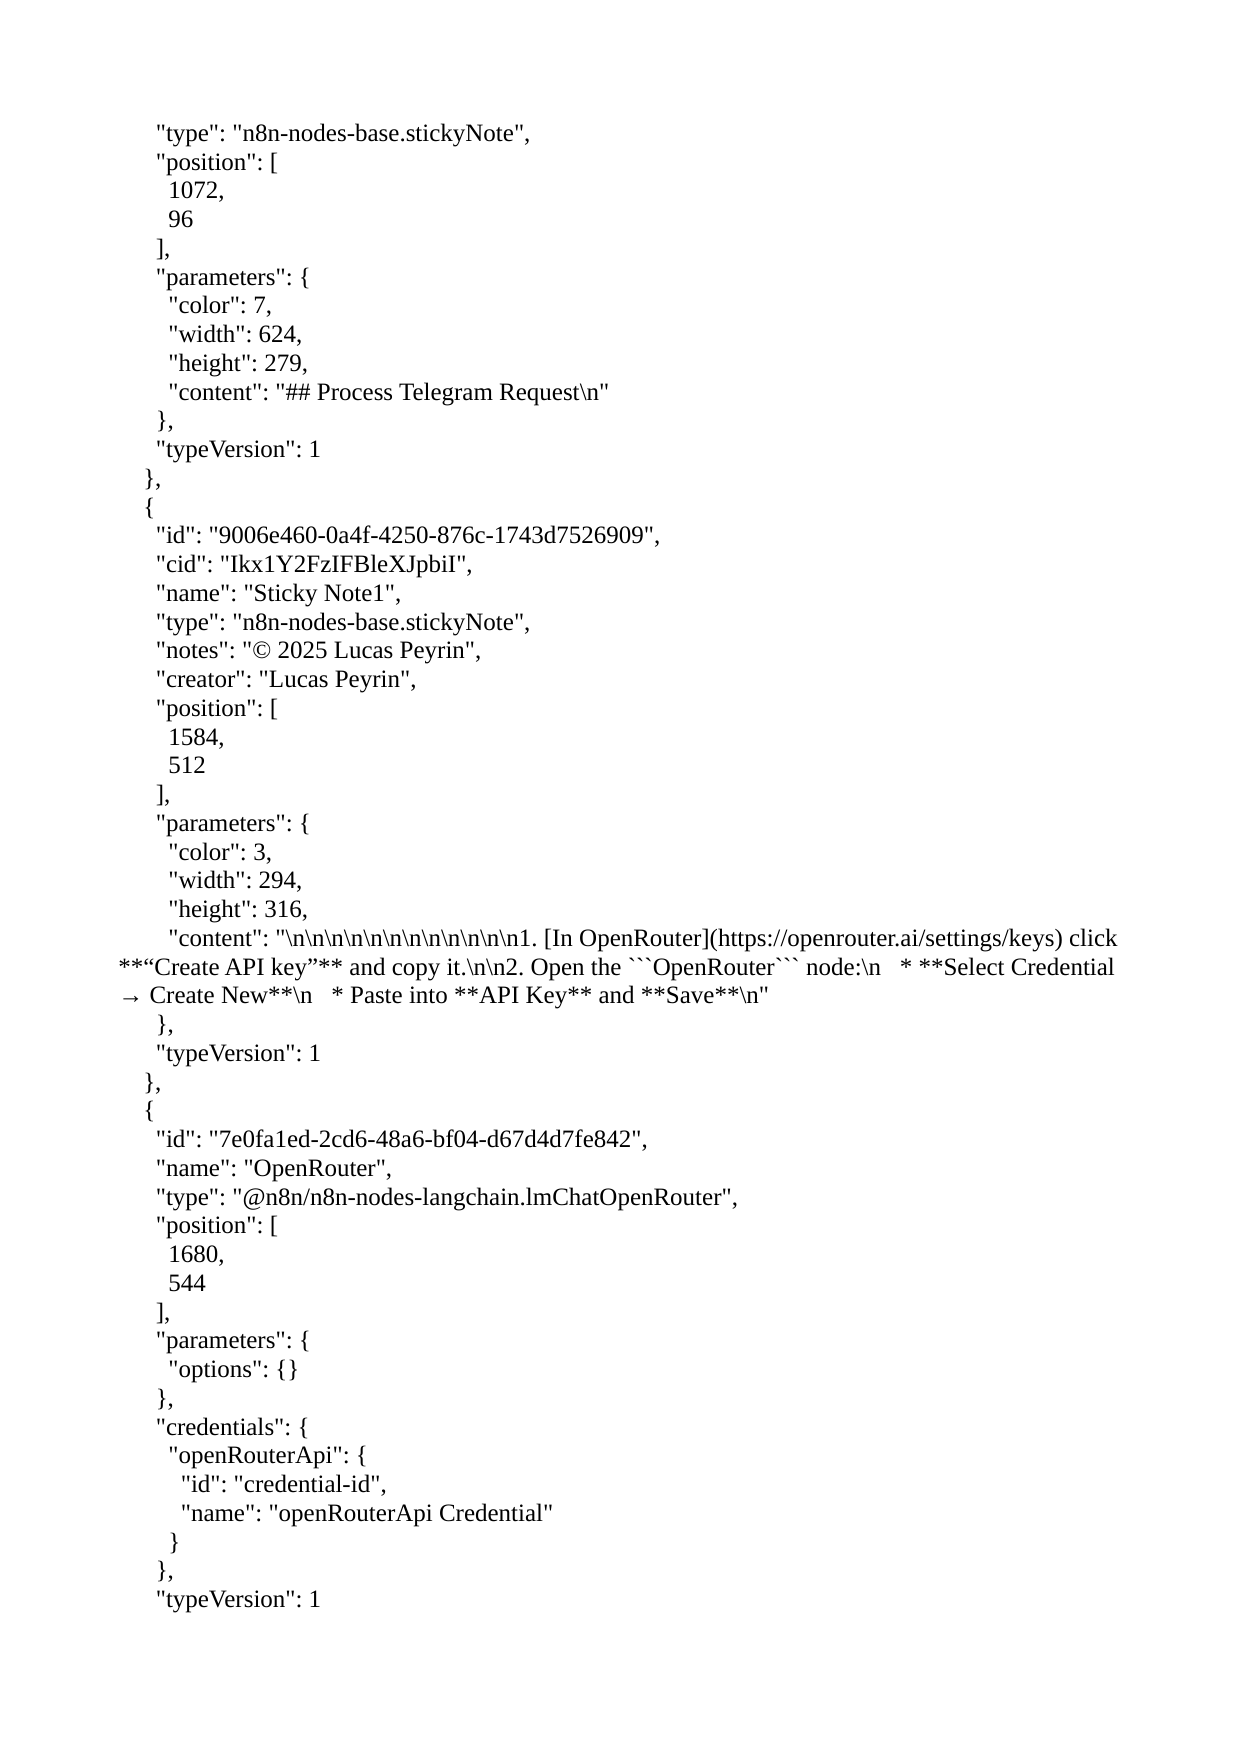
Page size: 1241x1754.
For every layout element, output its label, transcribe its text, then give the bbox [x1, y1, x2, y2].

text 1584, [118, 722, 1122, 751]
text "openRouterApi": { [118, 1441, 1122, 1469]
text { [118, 492, 1122, 521]
text "parameters": { [118, 808, 1122, 837]
text "type": "n8n-nodes-base.stickyNote", [118, 607, 1122, 636]
text }, [118, 1556, 1122, 1584]
text "height": 316, [118, 894, 1122, 923]
text }, [118, 406, 1122, 434]
text "name": "Sticky Note1", [118, 578, 1122, 607]
text }, [118, 1383, 1122, 1412]
text "content": "\n\n\n\n\n\n\n\n\n\n\n\n1. [In OpenRouter](https://openrouter.ai/settings/keys) click **“Create API key”** and copy it.\n\n2. Open the ```OpenRouter``` node:\n * **Select Credential → Create New**\n * Paste into **API Key** and **Save**\n" [118, 923, 1122, 1009]
text "content": "## Process Telegram Request\n" [118, 377, 1122, 406]
text "width": 624, [118, 319, 1122, 348]
text 512 [118, 751, 1122, 779]
text }, [118, 1067, 1122, 1096]
text ], [118, 1297, 1122, 1326]
text "id": "9006e460-0a4f-4250-876c-1743d7526909", [118, 521, 1122, 549]
text }, [118, 463, 1122, 492]
text "id": "7e0fa1ed-2cd6-48a6-bf04-d67d4d7fe842", [118, 1124, 1122, 1153]
text 96 [118, 204, 1122, 233]
text "color": 7, [118, 291, 1122, 319]
text "notes": "© 2025 Lucas Peyrin", [118, 636, 1122, 664]
text "name": "openRouterApi Credential" [118, 1498, 1122, 1527]
text 1680, [118, 1239, 1122, 1268]
text ], [118, 779, 1122, 808]
text "typeVersion": 1 [118, 1038, 1122, 1067]
text 544 [118, 1268, 1122, 1297]
text "position": [ [118, 147, 1122, 176]
text "options": {} [118, 1354, 1122, 1383]
text { [118, 1096, 1122, 1124]
text ], [118, 233, 1122, 262]
text "creator": "Lucas Peyrin", [118, 664, 1122, 693]
text "typeVersion": 1 [118, 1584, 1122, 1613]
text "typeVersion": 1 [118, 434, 1122, 463]
text "type": "n8n-nodes-base.stickyNote", [118, 118, 1122, 147]
text "position": [ [118, 1211, 1122, 1239]
text "parameters": { [118, 262, 1122, 291]
text "type": "@n8n/n8n-nodes-langchain.lmChatOpenRouter", [118, 1182, 1122, 1211]
text } [118, 1527, 1122, 1556]
text 1072, [118, 176, 1122, 204]
text "width": 294, [118, 866, 1122, 894]
text "credentials": { [118, 1412, 1122, 1441]
text "position": [ [118, 693, 1122, 722]
text "cid": "Ikx1Y2FzIFBleXJpbiI", [118, 549, 1122, 578]
text }, [118, 1009, 1122, 1038]
text "id": "credential-id", [118, 1469, 1122, 1498]
text "name": "OpenRouter", [118, 1153, 1122, 1182]
text "parameters": { [118, 1326, 1122, 1354]
text "color": 3, [118, 837, 1122, 866]
text "height": 279, [118, 348, 1122, 377]
